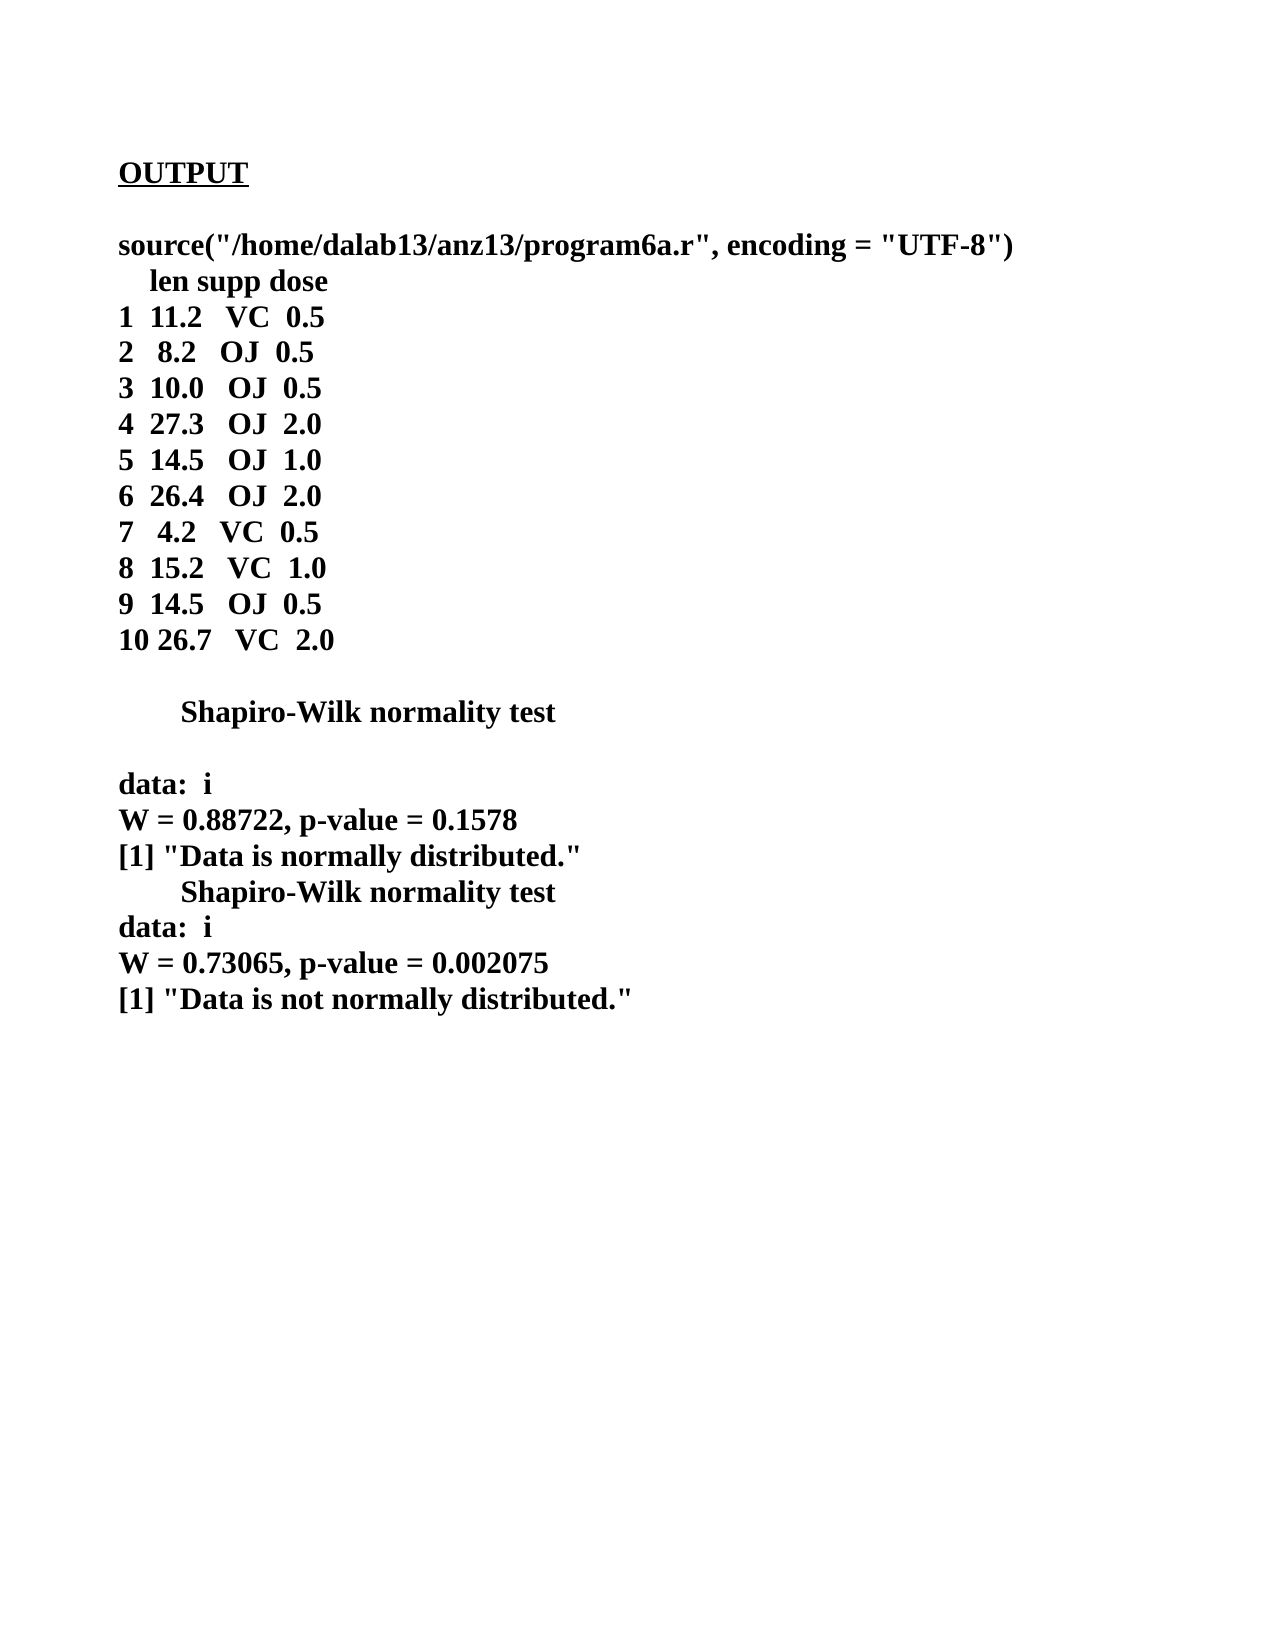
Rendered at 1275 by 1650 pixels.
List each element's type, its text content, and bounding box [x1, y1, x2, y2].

text [1] "Data is normally distributed." [118, 837, 1157, 873]
text 2 8.2 OJ 0.5 [118, 334, 1157, 370]
text 10 26.7 VC 2.0 [118, 621, 1157, 657]
text 7 4.2 VC 0.5 [118, 513, 1157, 549]
text 8 15.2 VC 1.0 [118, 549, 1157, 585]
text [1] "Data is not normally distributed." [118, 981, 1157, 1017]
text source("/home/dalab13/anz13/program6a.r", encoding = "UTF-8") [118, 226, 1157, 262]
text 9 14.5 OJ 0.5 [118, 585, 1157, 621]
text 3 10.0 OJ 0.5 [118, 370, 1157, 406]
text W = 0.88722, p-value = 0.1578 [118, 801, 1157, 837]
text Shapiro-Wilk normality test [118, 873, 1157, 909]
text OUTPUT [118, 154, 1157, 190]
text data: i [118, 909, 1157, 945]
text len supp dose [118, 262, 1157, 298]
text 5 14.5 OJ 1.0 [118, 442, 1157, 477]
text 6 26.4 OJ 2.0 [118, 477, 1157, 513]
text 1 11.2 VC 0.5 [118, 298, 1157, 334]
text data: i [118, 765, 1157, 801]
text Shapiro-Wilk normality test [118, 693, 1157, 729]
text 4 27.3 OJ 2.0 [118, 406, 1157, 442]
text W = 0.73065, p-value = 0.002075 [118, 945, 1157, 981]
